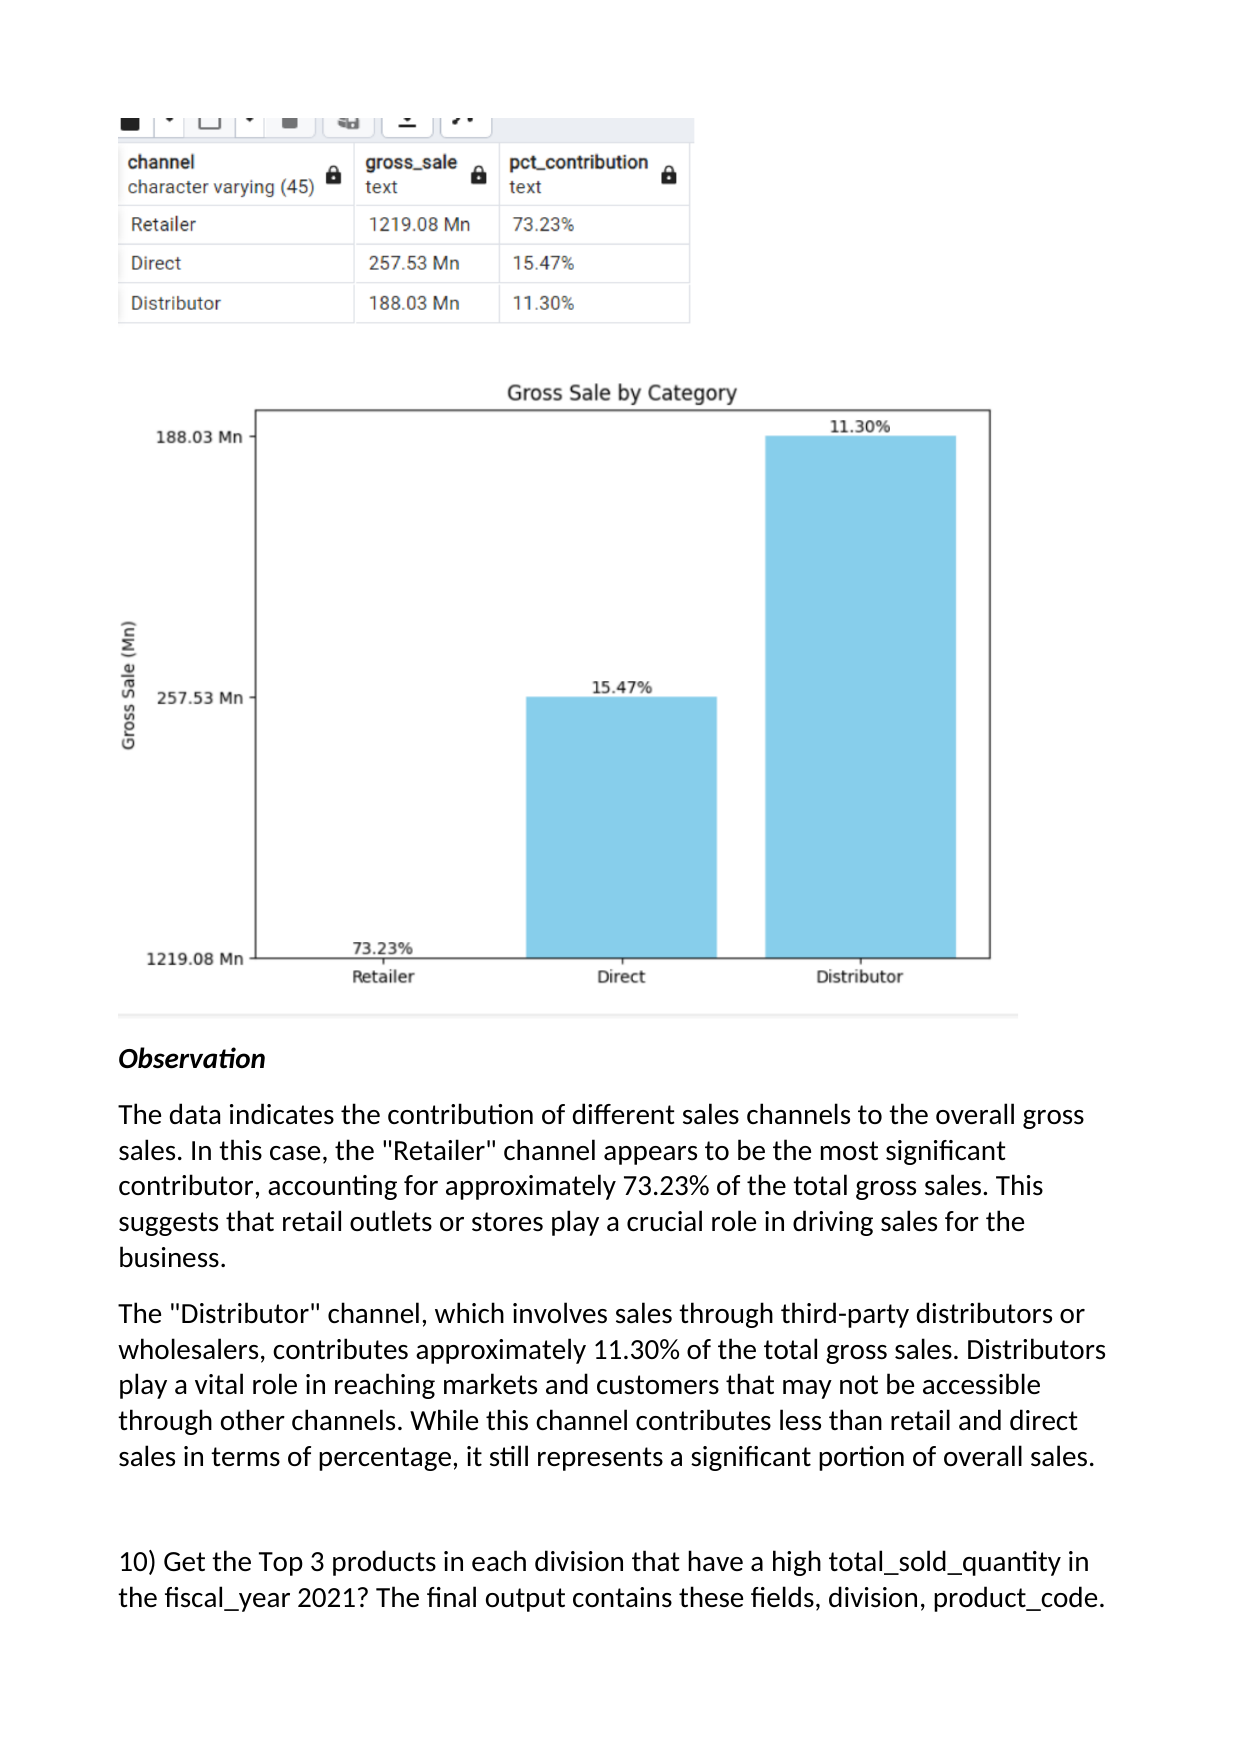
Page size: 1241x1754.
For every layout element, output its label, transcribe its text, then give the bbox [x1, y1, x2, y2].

text The "Distributor" channel, which involves sales through third-party distributors or wholesalers, contributes approximately 11.30% of the total gross sales. Distributors play a vital role in reaching markets and customers that may not be accessible through other channels. While this channel contributes less than retail and direct sales in terms of percentage, it still represents a significant portion of overall sales. [118, 1295, 1122, 1473]
text The data indicates the contribution of different sales channels to the overall gross sales. In this case, the "Retailer" channel appears to be the most significant contributor, accounting for approximately 73.23% of the total gross sales. This suggests that retail outlets or stores play a crucial role in driving sales for the business. [118, 1096, 1122, 1274]
text 10) Get the Top 3 products in each division that have a high total_sold_quantity in the fiscal_year 2021? The final output contains these fields, division, product_code. [118, 1543, 1122, 1614]
text Observation [118, 1040, 1122, 1075]
